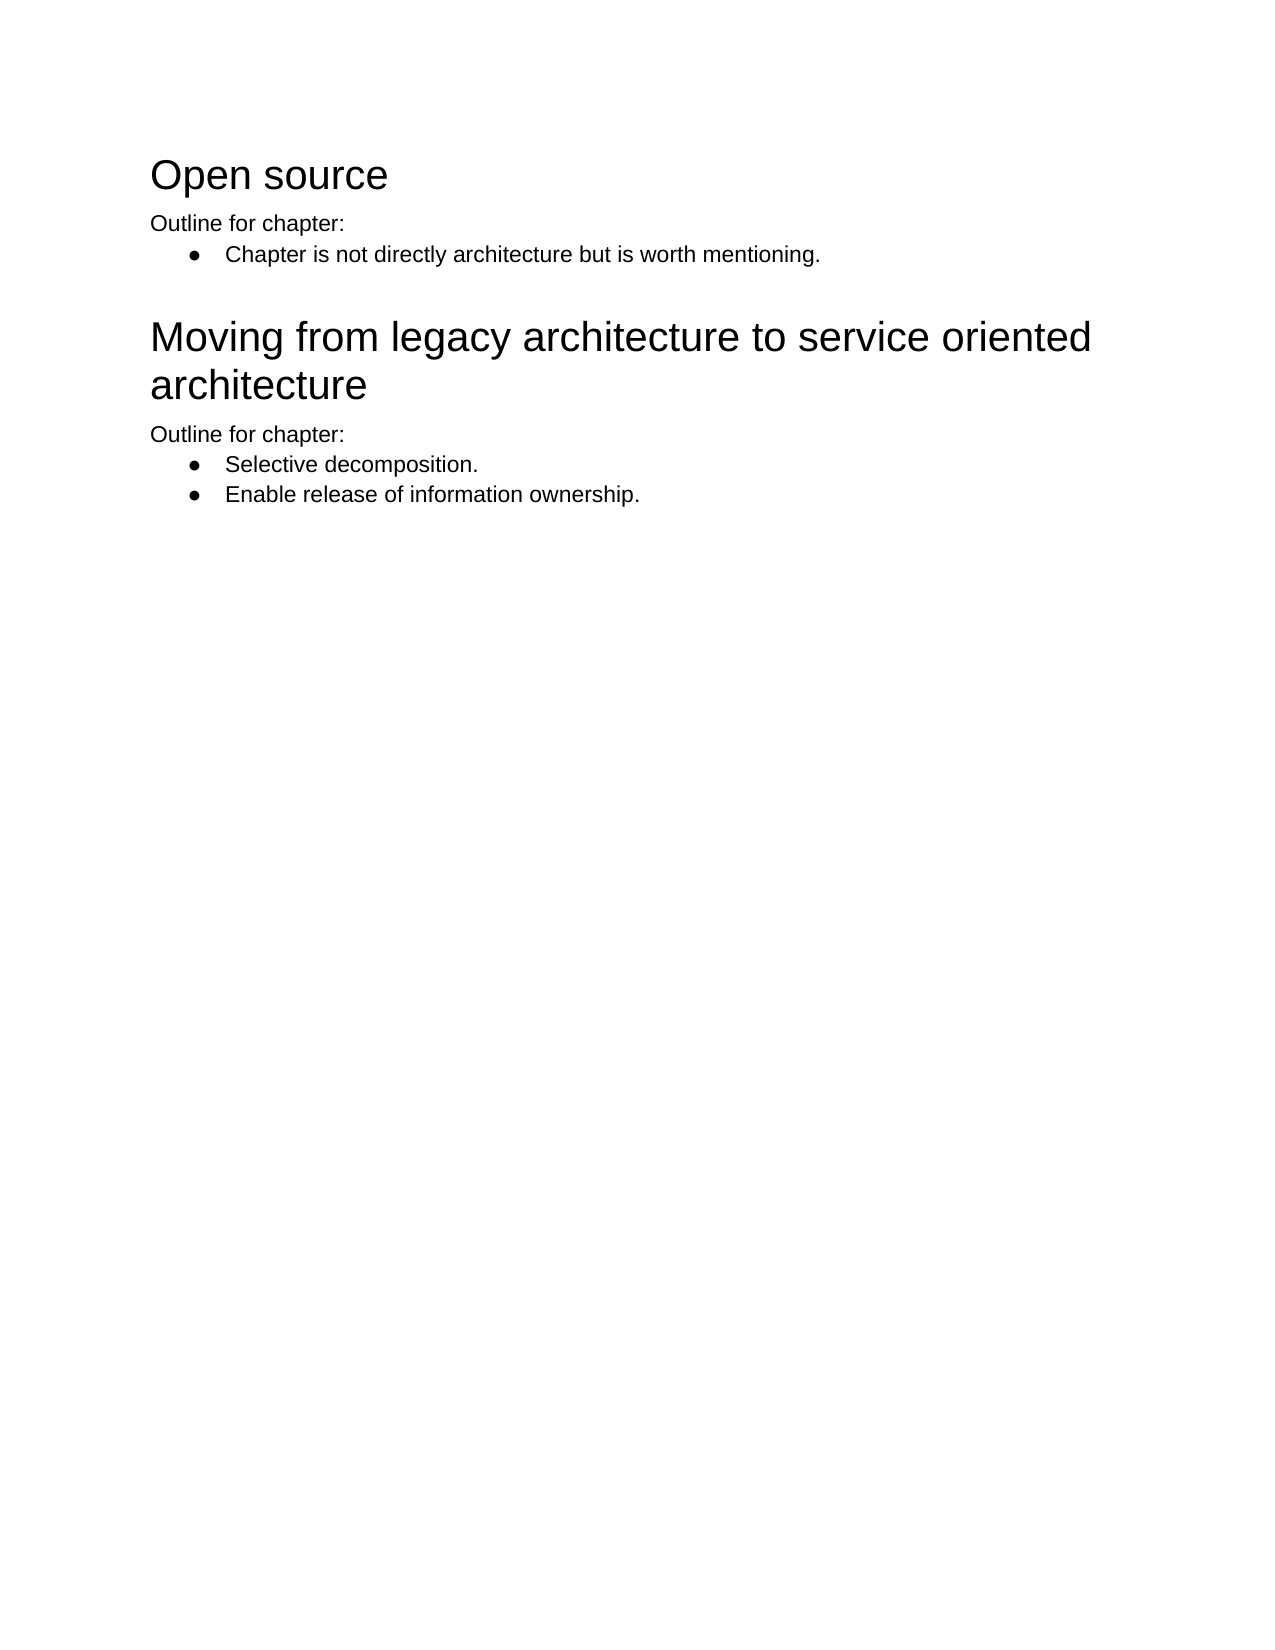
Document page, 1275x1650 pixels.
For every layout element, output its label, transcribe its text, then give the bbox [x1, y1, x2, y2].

subtitle Moving from legacy architecture to service oriented architecture [150, 312, 1125, 408]
list Selective decomposition. [187, 451, 1125, 477]
text Outline for chapter: [150, 210, 1125, 237]
text Outline for chapter: [150, 421, 1125, 447]
list Enable release of information ownership. [187, 481, 1125, 508]
subtitle Open source [150, 150, 1125, 198]
list Chapter is not directly architecture but is worth mentioning. [187, 241, 1125, 267]
